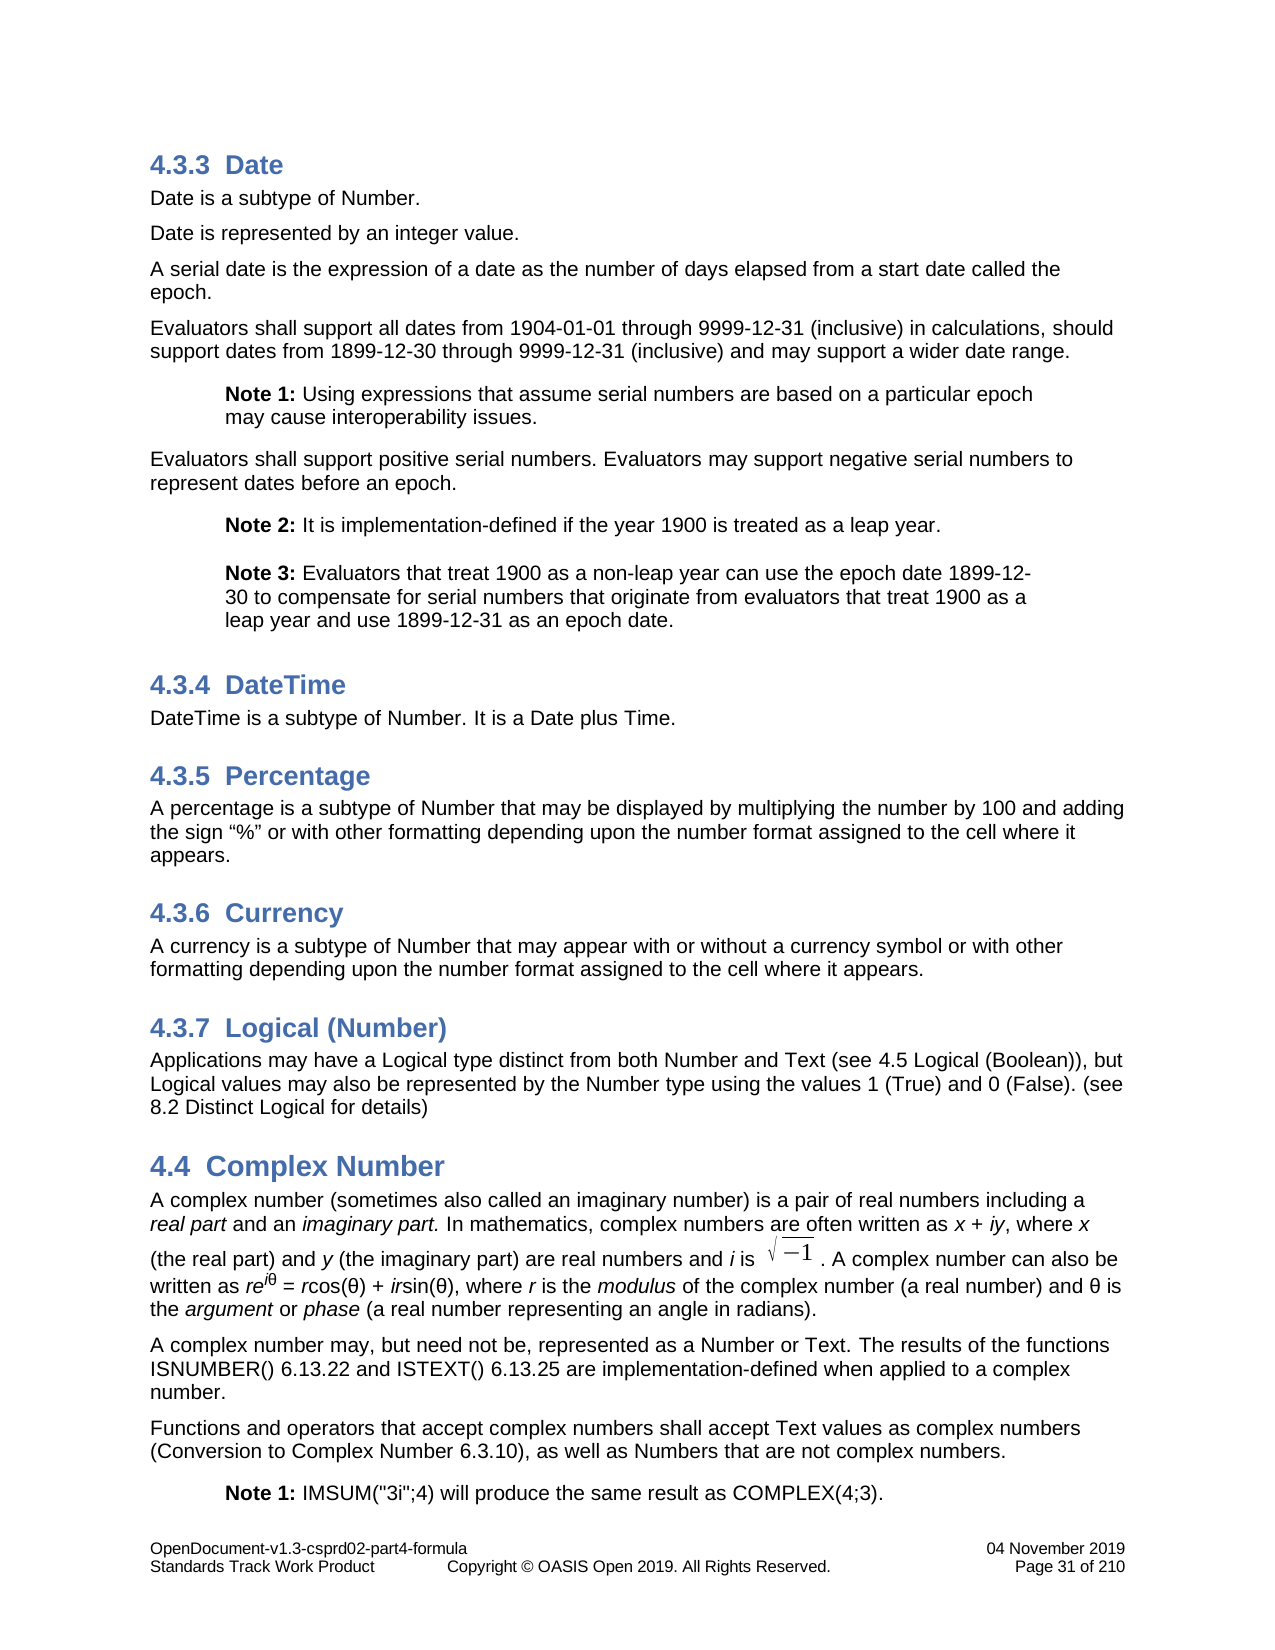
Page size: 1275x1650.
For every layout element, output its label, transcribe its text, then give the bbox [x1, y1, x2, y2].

text Note 2: It is implementation-defined if the year 1900 is treated as a leap year. [225, 513, 1050, 537]
text Evaluators shall support all dates from 1904-01-01 through 9999-12-31 (inclusive) in calculations, should support dates from 1899-12-30 through 9999-12-31 (inclusive) and may support a wider date range. [150, 316, 1125, 363]
text Functions and operators that accept complex numbers shall accept Text values as complex numbers (Conversion to Complex Number 6.3.10), as well as Numbers that are not complex numbers. [150, 1416, 1125, 1463]
text Note 1: Using expressions that assume serial numbers are based on a particular epoch may cause interoperability issues. [225, 382, 1050, 429]
subtitle Logical (Number) [150, 1012, 1125, 1042]
text Applications may have a Logical type distinct from both Number and Text (see 4.5 Logical (Boolean)), but Logical values may also be represented by the Number type using the values 1 (True) and 0 (False). (see 8.2 Distinct Logical for details) [150, 1048, 1125, 1119]
subtitle Date [150, 150, 1125, 180]
subtitle DateTime [150, 670, 1125, 700]
text A serial date is the expression of a date as the number of days elapsed from a start date called the epoch. [150, 257, 1125, 304]
text A complex number may, but need not be, represented as a Number or Text. The results of the functions ISNUMBER() 6.13.22 and ISTEXT() 6.13.25 are implementation-defined when applied to a complex number. [150, 1333, 1125, 1404]
text A percentage is a subtype of Number that may be displayed by multiplying the number by 100 and adding the sign “%” or with other formatting depending upon the number format assigned to the cell where it appears. [150, 797, 1125, 867]
text DateTime is a subtype of Number. It is a Date plus Time. [150, 706, 1125, 729]
text Evaluators shall support positive serial numbers. Evaluators may support negative serial numbers to represent dates before an epoch. [150, 448, 1125, 495]
text Note 1: IMSUM("3i";4) will produce the same result as COMPLEX(4;3). [225, 1482, 1050, 1505]
text A currency is a subtype of Number that may appear with or without a currency symbol or with other formatting depending upon the number format assigned to the cell where it appears. [150, 934, 1125, 981]
text Date is represented by an integer value. [150, 222, 1125, 245]
text Note 3: Evaluators that treat 1900 as a non-leap year can use the epoch date 1899-12-30 to compensate for serial numbers that originate from evaluators that treat 1900 as a leap year and use 1899-12-31 as an epoch date. [225, 562, 1050, 632]
text A complex number (sometimes also called an imaginary number) is a pair of real numbers including a real part and an imaginary part. In mathematics, complex numbers are often written as x + iy, where x (the real part) and y (the imaginary part) are real numbers and i is . A complex number can also be written as reiθ = rcos(θ) + irsin(θ), where r is the modulus of the complex number (a real number) and θ is the argument or phase (a real number representing an angle in radians). [150, 1189, 1125, 1321]
text Date is a subtype of Number. [150, 186, 1125, 209]
subtitle Currency [150, 898, 1125, 928]
subtitle Percentage [150, 761, 1125, 791]
subtitle Complex Number [150, 1150, 1125, 1183]
